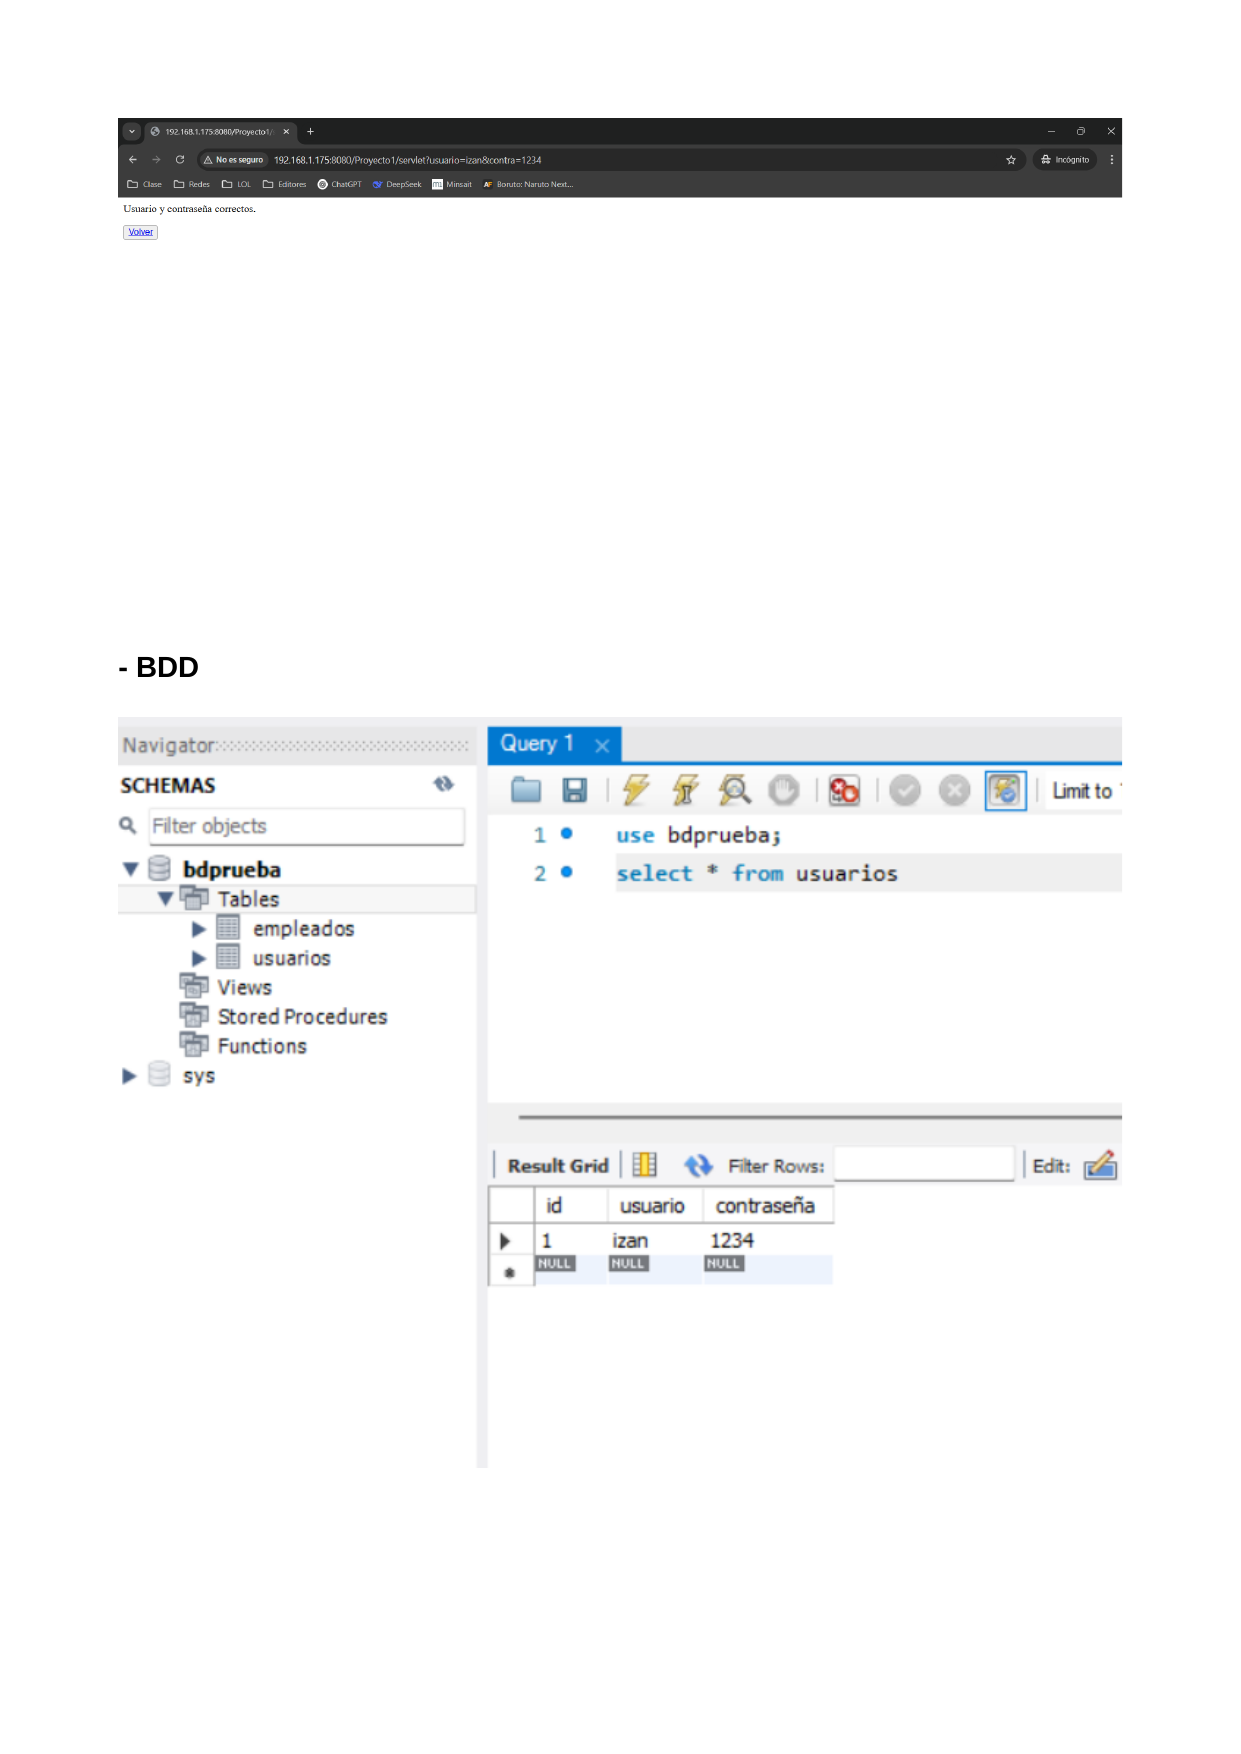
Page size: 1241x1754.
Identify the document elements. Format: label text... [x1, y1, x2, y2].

picture [118, 717, 1123, 1468]
text - BDD [118, 651, 1122, 684]
picture [118, 118, 1123, 651]
